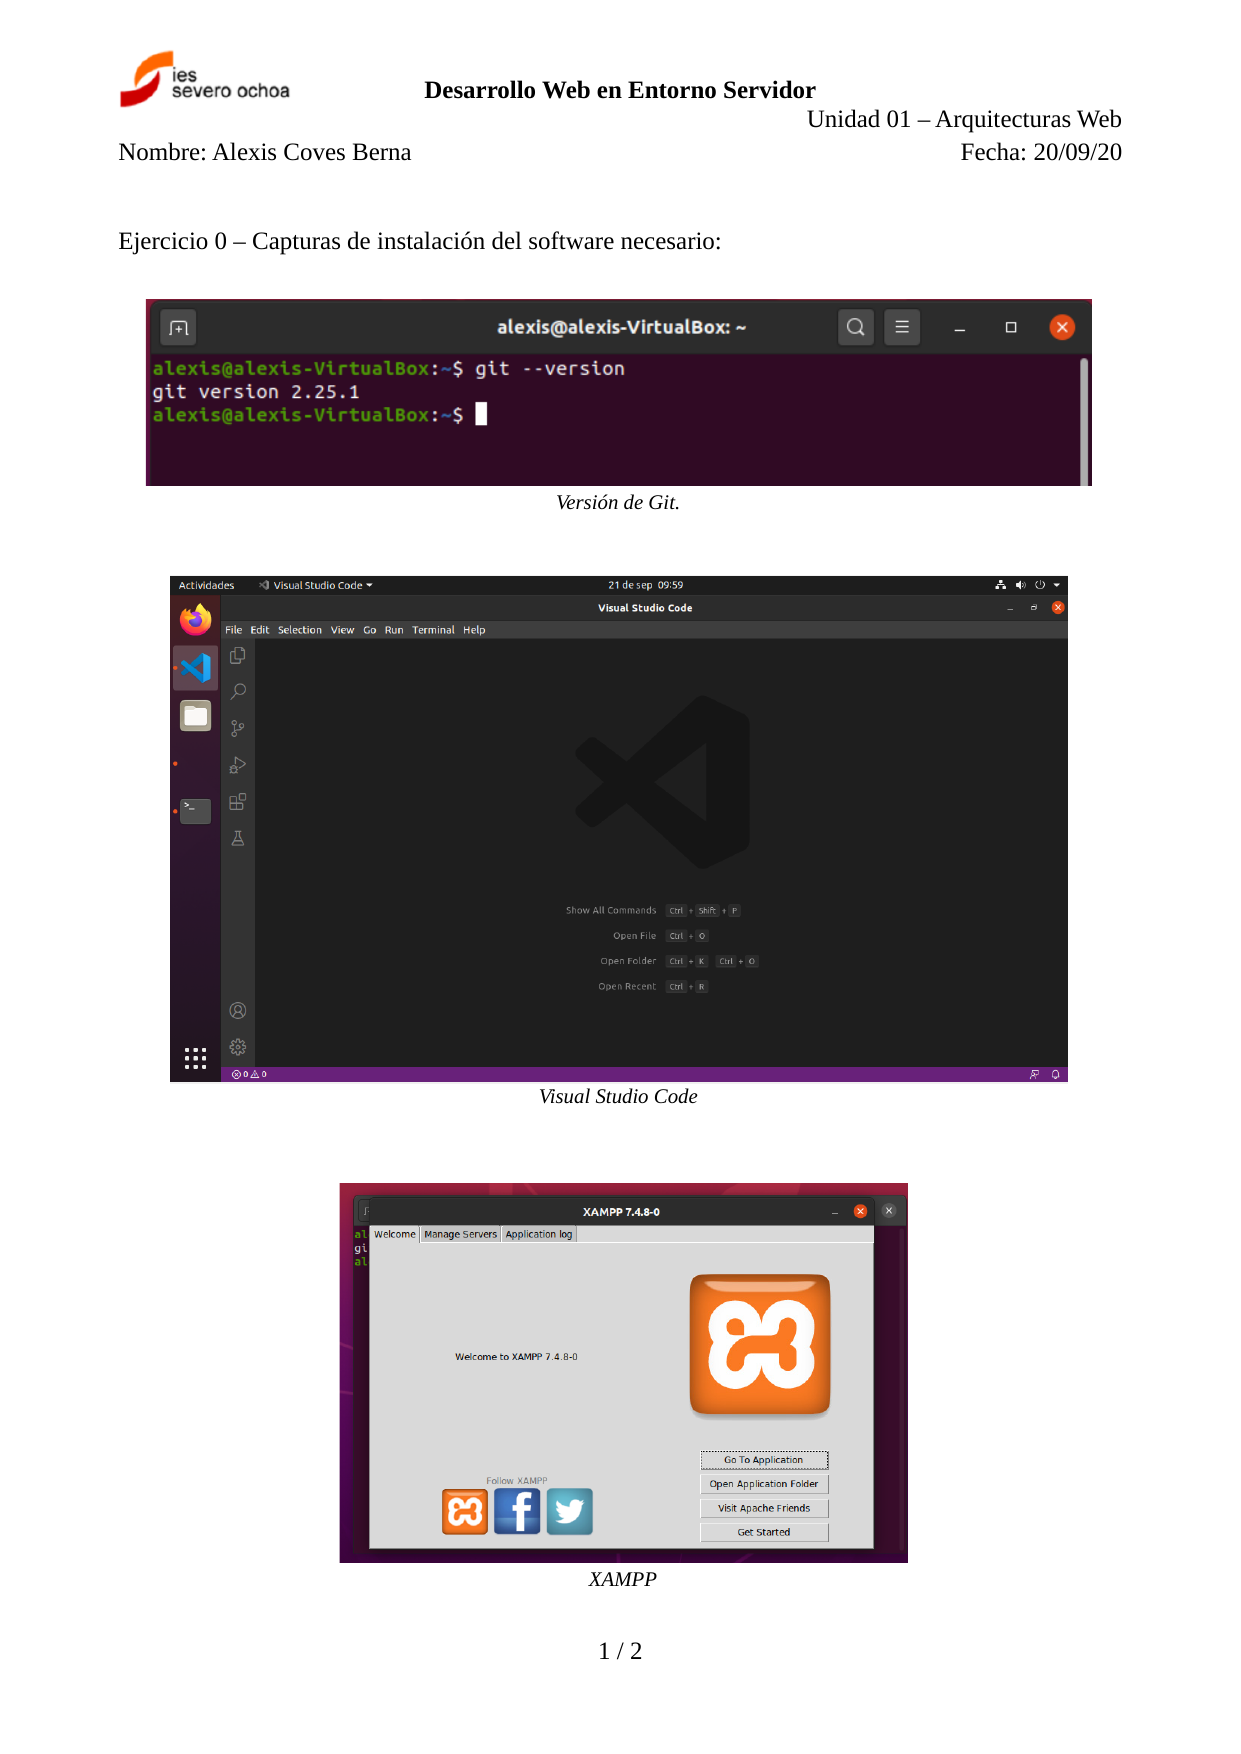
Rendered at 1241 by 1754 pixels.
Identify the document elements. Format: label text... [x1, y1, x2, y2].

picture [339, 1183, 908, 1563]
text Versión de Git. [146, 486, 1092, 514]
picture [115, 49, 292, 109]
text XAMPP [339, 1563, 908, 1591]
picture [170, 574, 1068, 1084]
text Visual Studio Code [170, 1084, 1068, 1108]
picture [145, 299, 1092, 486]
text Ejercicio 0 – Capturas de instalación del software necesario: [118, 226, 1122, 255]
